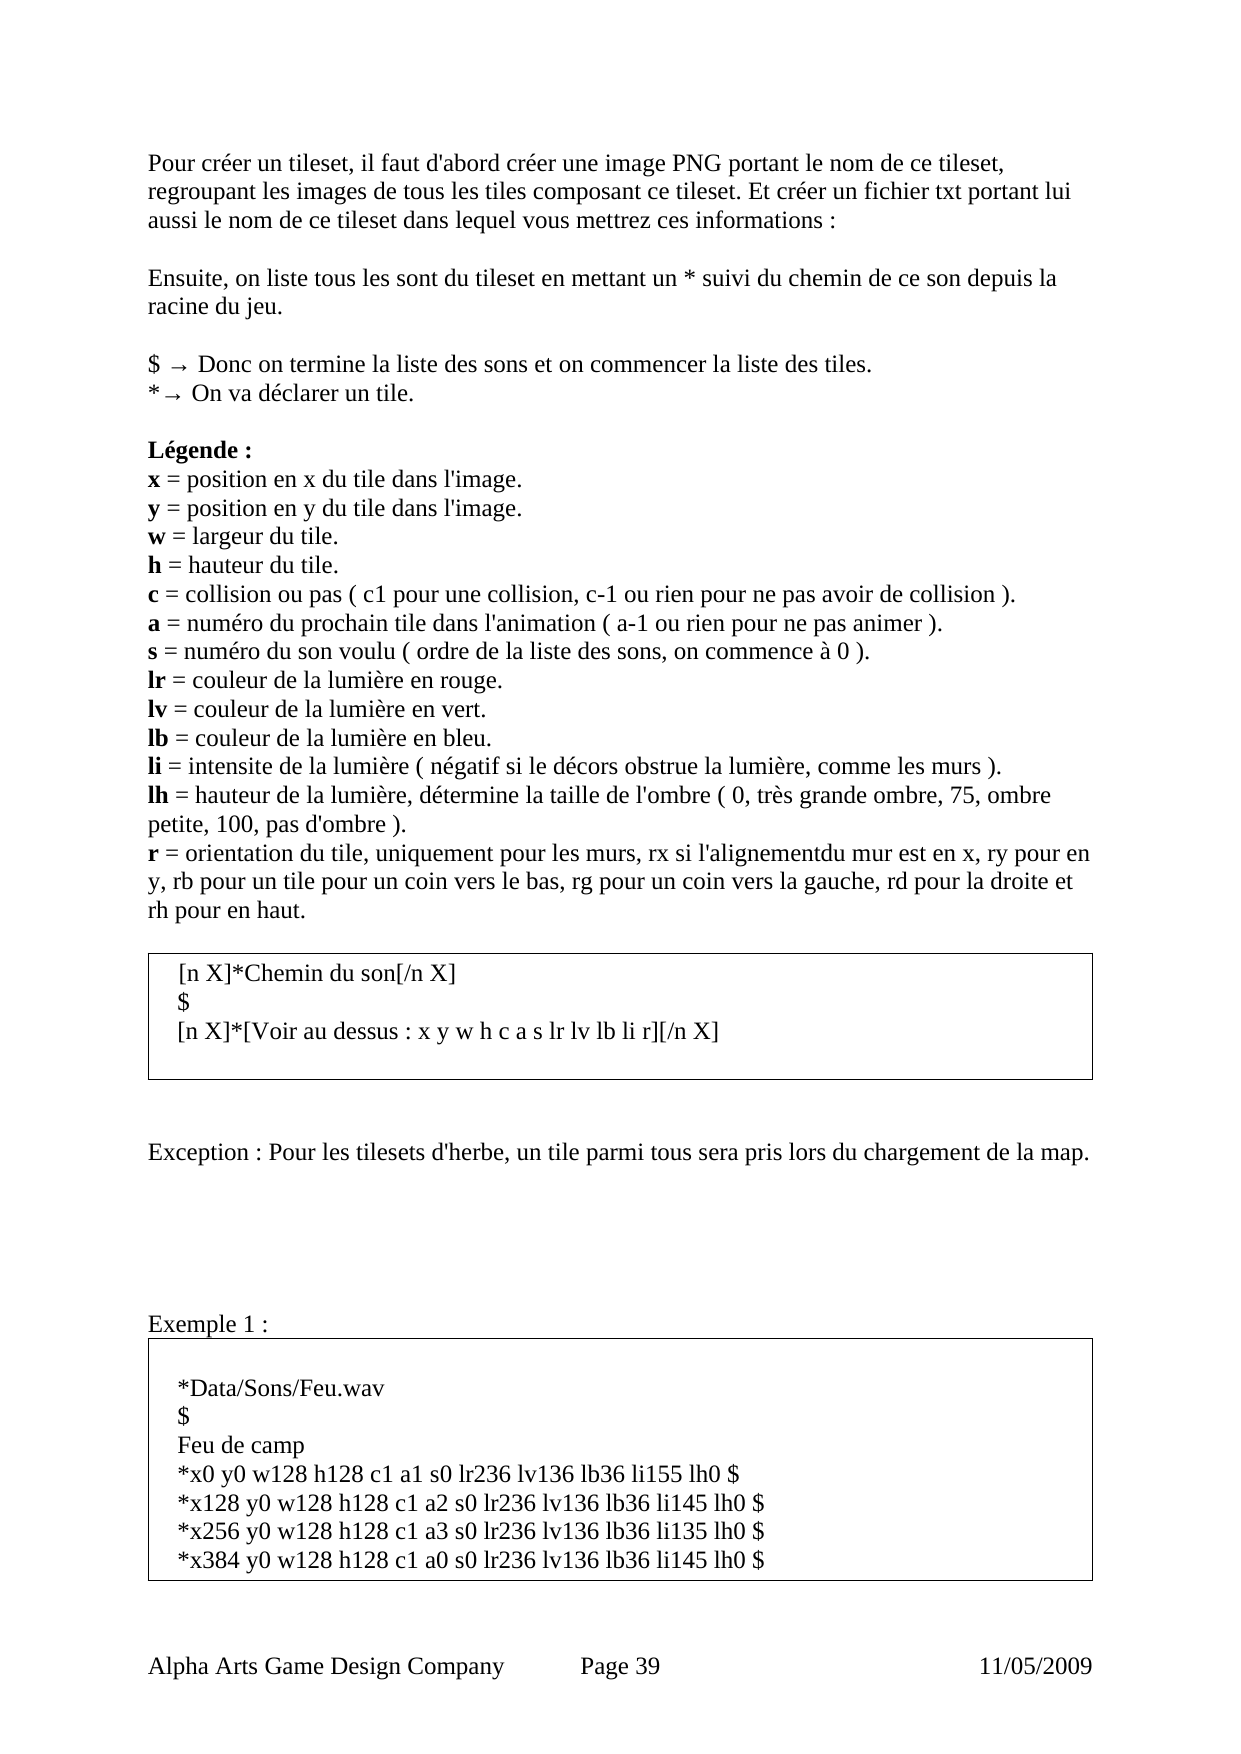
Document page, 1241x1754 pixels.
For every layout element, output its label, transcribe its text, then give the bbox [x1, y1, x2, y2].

text lv = couleur de la lumière en vert. [148, 694, 1092, 723]
text s = numéro du son voulu ( ordre de la liste des sons, on commence à 0 ). [148, 636, 1092, 665]
text w = largeur du tile. [148, 521, 1092, 550]
text h = hauteur du tile. [148, 550, 1092, 579]
text lh = hauteur de la lumière, détermine la taille de l'ombre ( 0, très grande ombre, 75, ombre petite, 100, pas d'ombre ). [148, 780, 1092, 838]
text li = intensite de la lumière ( négatif si le décors obstrue la lumière, comme les murs ). [148, 751, 1092, 780]
text $ → Donc on termine la liste des sons et on commencer la liste des tiles. [148, 349, 1092, 378]
text lr = couleur de la lumière en rouge. [148, 665, 1092, 694]
text y = position en y du tile dans l'image. [148, 493, 1092, 521]
text *→ On va déclarer un tile. [148, 378, 1092, 406]
text x = position en x du tile dans l'image. [148, 464, 1092, 493]
text a = numéro du prochain tile dans l'animation ( a-1 ou rien pour ne pas animer ). [148, 608, 1092, 636]
text Légende : [148, 435, 1092, 464]
table_header *Data/Sons/Feu.wav $ Feu de camp *x0 y0 w128 h128 c1 a1 s0 lr236 lv136 lb36 li155 lh0 $ *x128 y0 w128 h128 c1 a2 s0 lr236 lv136 lb36 li145 lh0 $ *x256 y0 w128 h128 c1 a3 s0 lr236 lv136 lb36 li135 lh0 $ *x384 y0 w128 h128 c1 a0 s0 lr236 lv136 lb36 li145 lh0 $ [149, 1339, 1092, 1579]
text c = collision ou pas ( c1 pour une collision, c-1 ou rien pour ne pas avoir de collision ). [148, 579, 1092, 608]
text Exemple 1 : [148, 1309, 1092, 1338]
text lb = couleur de la lumière en bleu. [148, 723, 1092, 751]
text r = orientation du tile, uniquement pour les murs, rx si l'alignementdu mur est en x, ry pour en y, rb pour un tile pour un coin vers le bas, rg pour un coin vers la gauche, rd pour la droite et rh pour en haut. [148, 838, 1092, 924]
table_header [n X]*Chemin du son[/n X] $ [n X]*[Voir au dessus : x y w h c a s lr lv lb li r][/n X] [149, 954, 1092, 1079]
text Exception : Pour les tilesets d'herbe, un tile parmi tous sera pris lors du chargement de la map. [148, 1137, 1092, 1166]
text Ensuite, on liste tous les sont du tileset en mettant un * suivi du chemin de ce son depuis la racine du jeu. [148, 263, 1092, 320]
text Pour créer un tileset, il faut d'abord créer une image PNG portant le nom de ce tileset, regroupant les images de tous les tiles composant ce tileset. Et créer un fichier txt portant lui aussi le nom de ce tileset dans lequel vous mettrez ces informations : [148, 148, 1092, 234]
